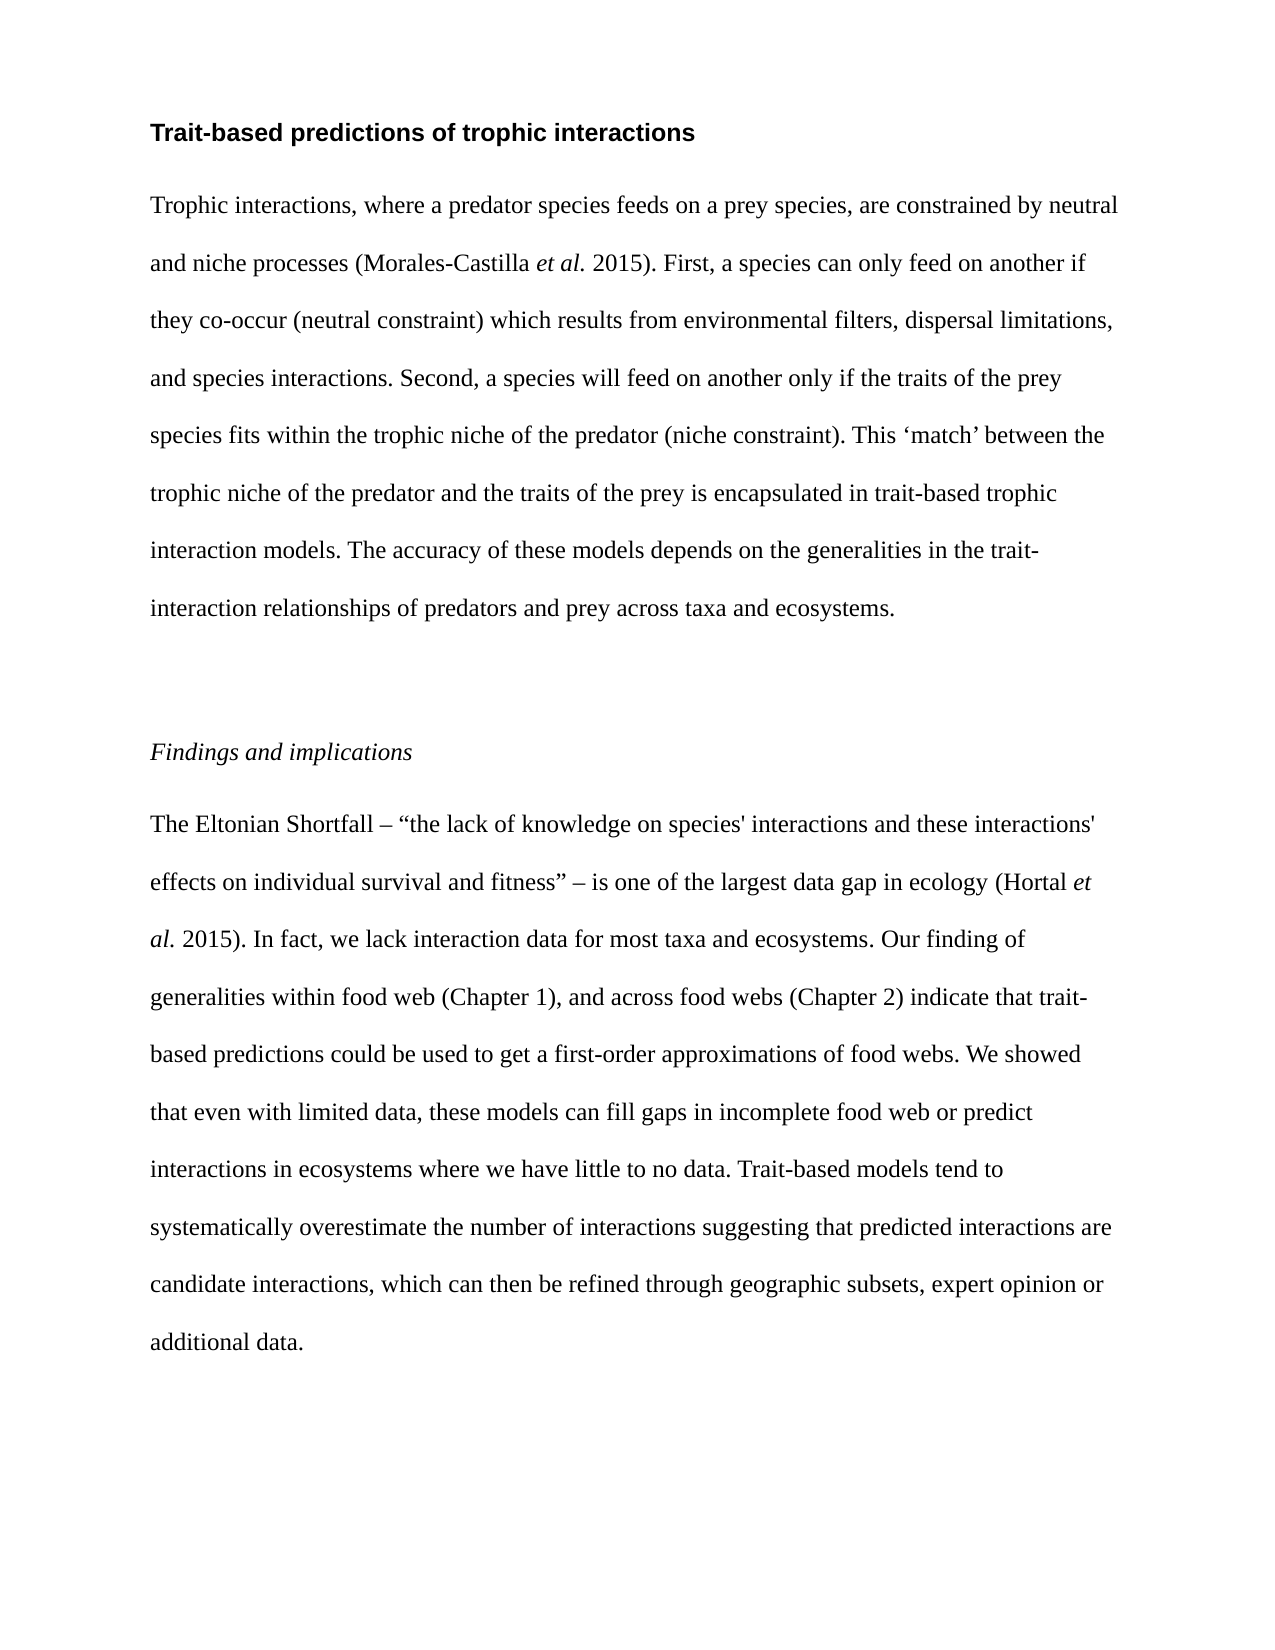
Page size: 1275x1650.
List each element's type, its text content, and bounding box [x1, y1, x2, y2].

text Trophic interactions, where a predator species feeds on a prey species, are constrained by neutral and niche processes (Morales-Castilla et al. 2015). First, a species can only feed on another if they co-occur (neutral constraint) which results from environmental filters, dispersal limitations, and species interactions. Second, a species will feed on another only if the traits of the prey species fits within the trophic niche of the predator (niche constraint). This ‘match’ between the trophic niche of the predator and the traits of the prey is encapsulated in trait-based trophic interaction models. The accuracy of these models depends on the generalities in the trait-interaction relationships of predators and prey across taxa and ecosystems. [150, 190, 1125, 622]
text Findings and implications [150, 737, 1125, 766]
subtitle Trait-based predictions of trophic interactions [150, 118, 1125, 147]
text The Eltonian Shortfall – “the lack of knowledge on species' interactions and these interactions' effects on individual survival and fitness” – is one of the largest data gap in ecology (Hortal et al. 2015). In fact, we lack interaction data for most taxa and ecosystems. Our finding of generalities within food web (Chapter 1), and across food webs (Chapter 2) indicate that trait-based predictions could be used to get a first-order approximations of food webs. We showed that even with limited data, these models can fill gaps in incomplete food web or predict interactions in ecosystems where we have little to no data. Trait-based models tend to systematically overestimate the number of interactions suggesting that predicted interactions are candidate interactions, which can then be refined through geographic subsets, expert opinion or additional data. [150, 809, 1125, 1356]
